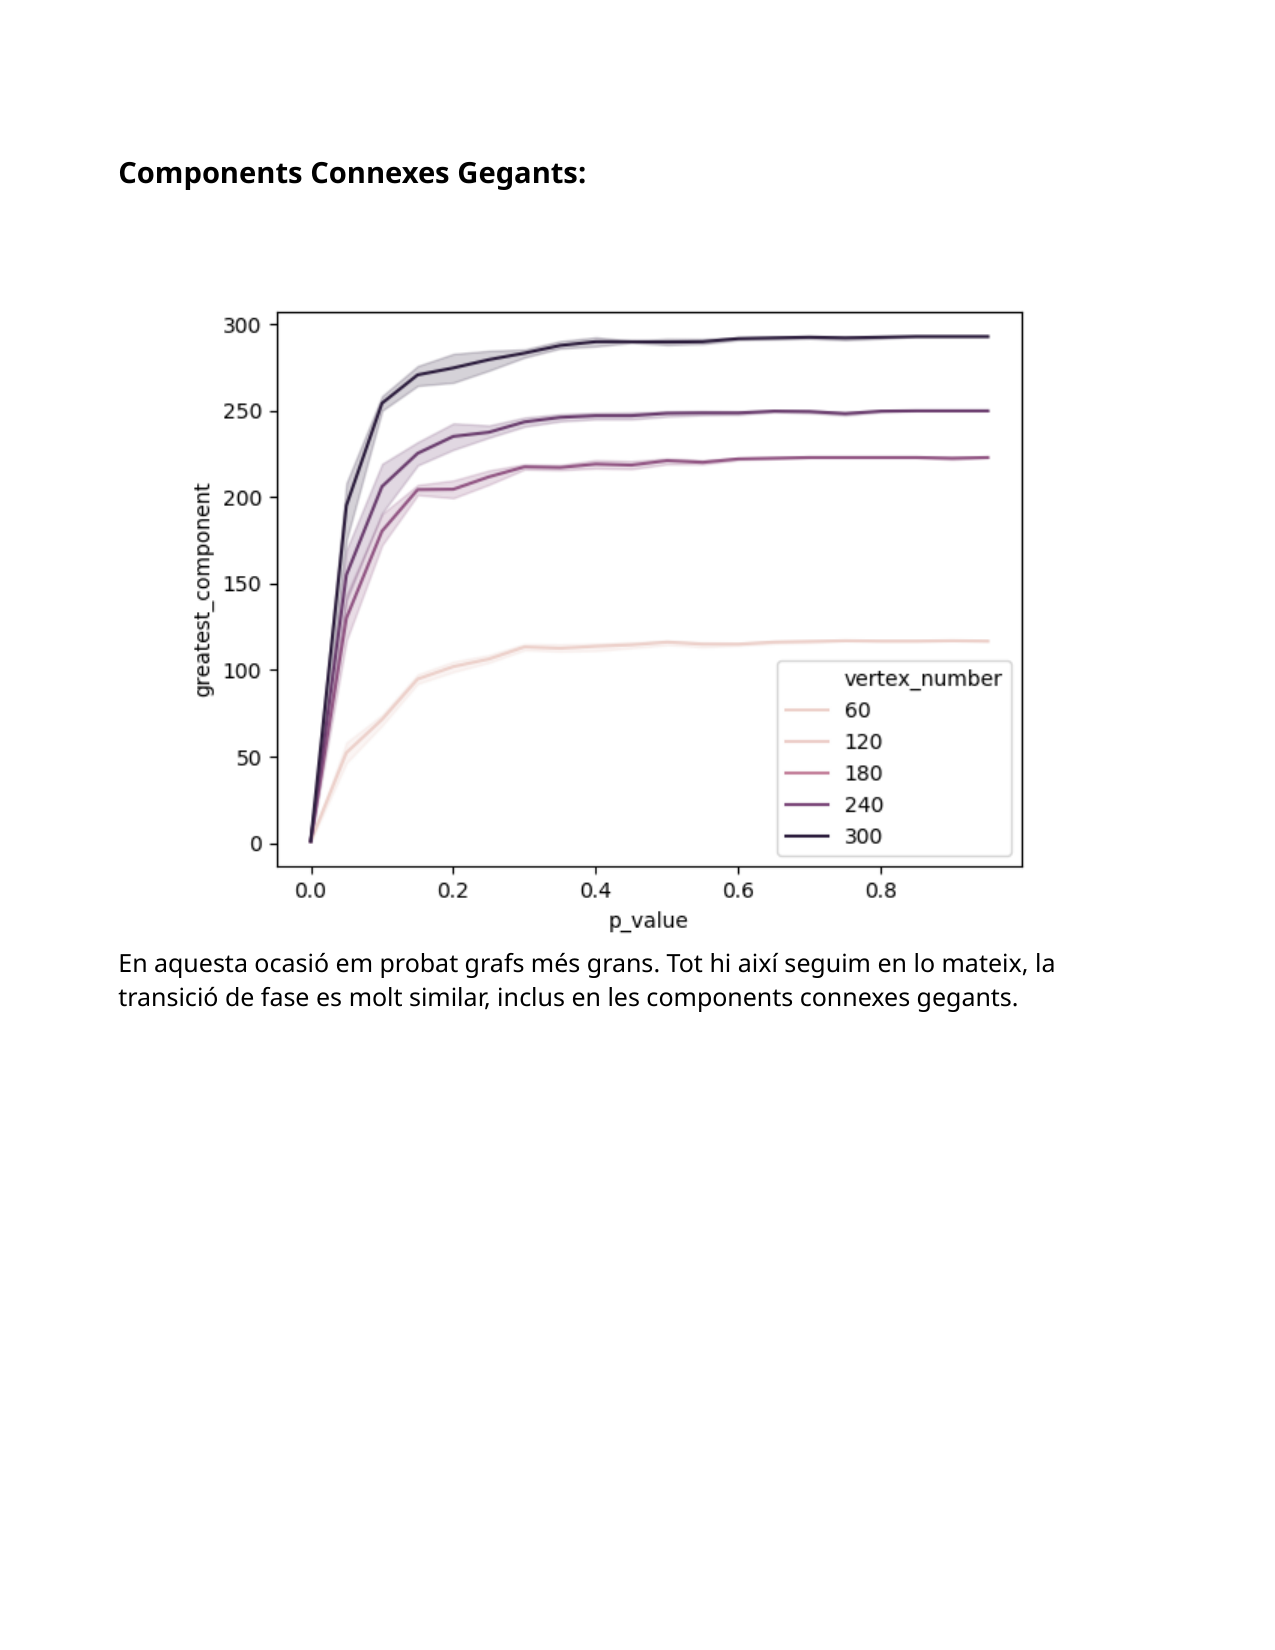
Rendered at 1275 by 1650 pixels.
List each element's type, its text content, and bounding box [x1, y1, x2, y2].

text Components Connexes Gegants: [118, 152, 1157, 192]
picture [157, 226, 1118, 946]
text En aquesta ocasió em probat grafs més grans. Tot hi així seguim en lo mateix, la transició de fase es molt similar, inclus en les components connexes gegants. [118, 226, 1157, 1014]
